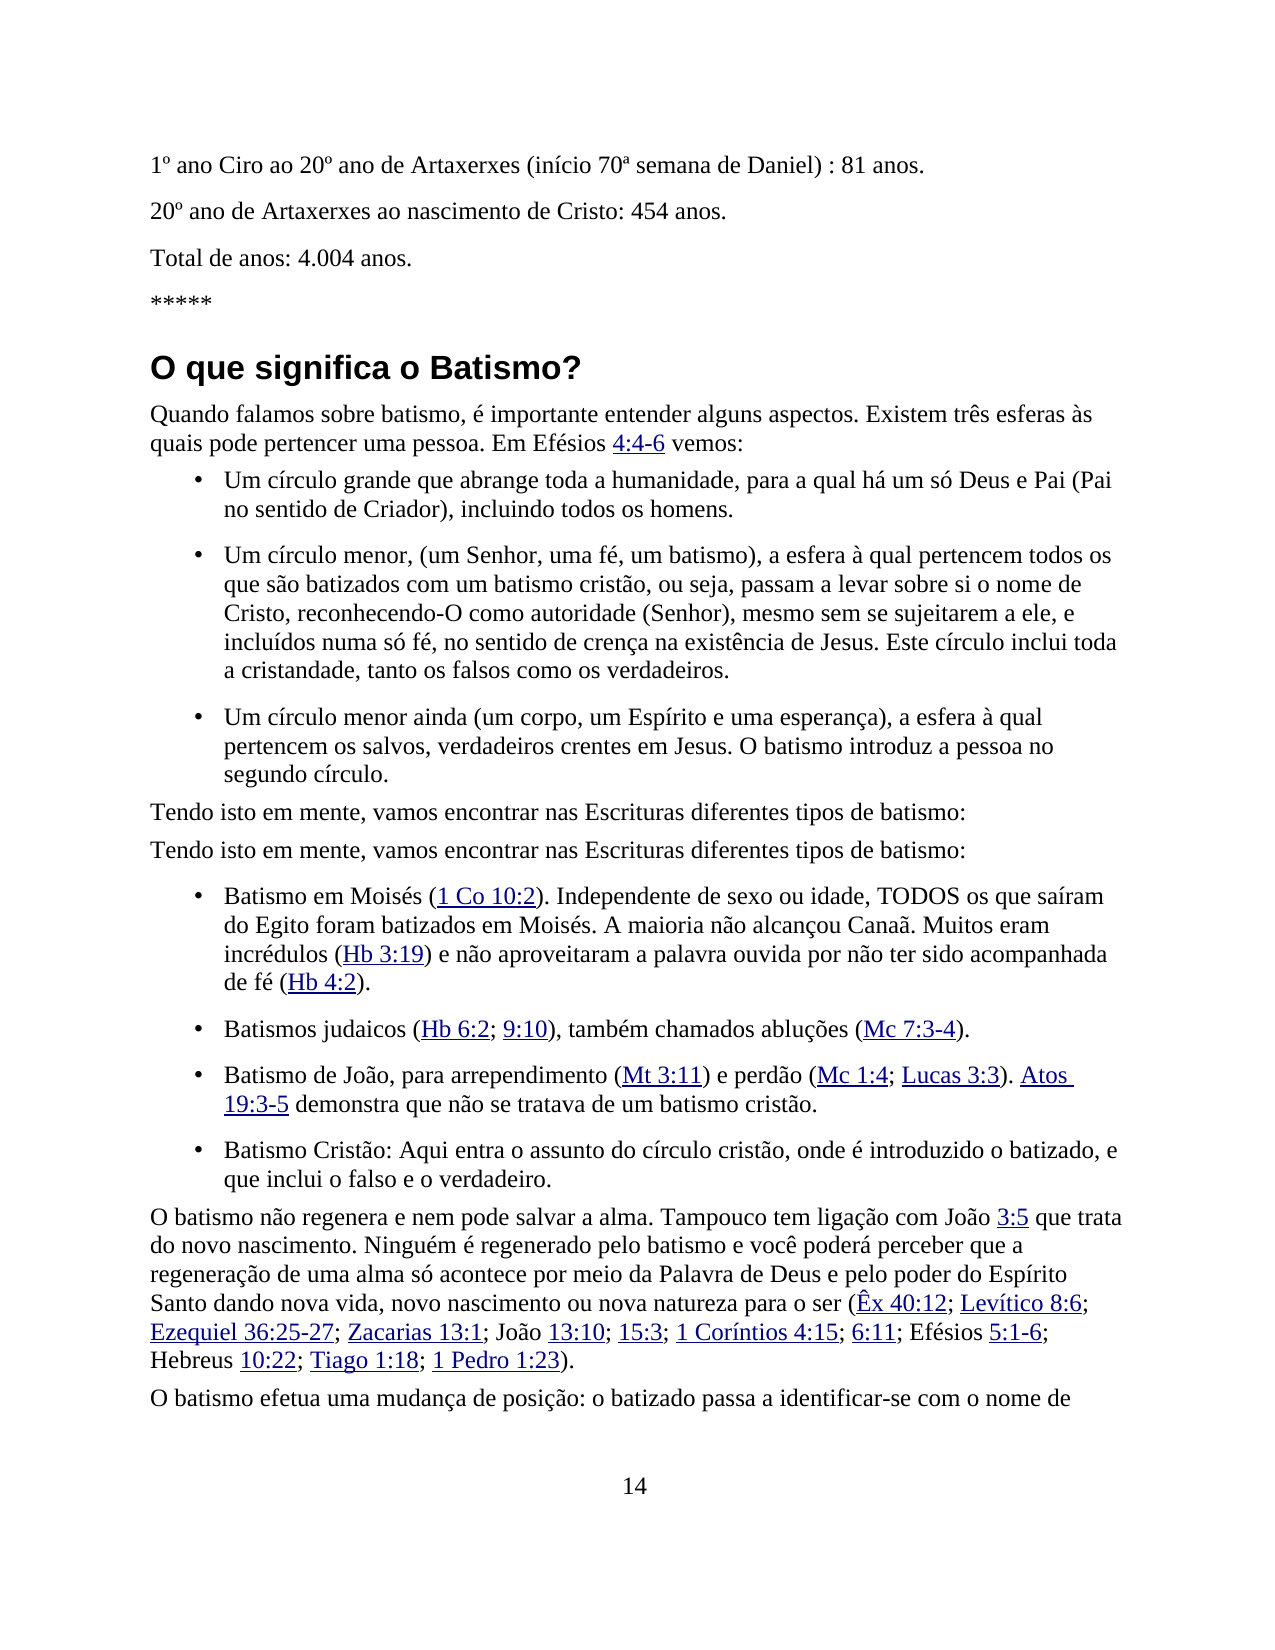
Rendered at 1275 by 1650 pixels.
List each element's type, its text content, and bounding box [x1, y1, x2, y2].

text O batismo efetua uma mudança de posição: o batizado passa a identificar-se com o nome de [150, 1383, 1125, 1412]
list Batismo Cristão: Aqui entra o assunto do círculo cristão, onde é introduzido o batizado, e que inclui o falso e o verdadeiro. [194, 1136, 1125, 1193]
list Um círculo grande que abrange toda a humanidade, para a qual há um só Deus e Pai (Pai no sentido de Criador), incluindo todos os homens. [194, 465, 1125, 523]
text 20º ano de Artaxerxes ao nascimento de Cristo: 454 anos. [150, 196, 1125, 225]
list Batismo em Moisés (1 Co 10:2). Independente de sexo ou idade, TODOS os que saíram do Egito foram batizados em Moisés. A maioria não alcançou Canaã. Muitos eram incrédulos (Hb 3:19) e não aproveitaram a palavra ouvida por não ter sido acompanhada de fé (Hb 4:2). [194, 881, 1125, 996]
list Um círculo menor ainda (um corpo, um Espírito e uma esperança), a esfera à qual pertencem os salvos, verdadeiros crentes em Jesus. O batismo introduz a pessoa no segundo círculo. [194, 702, 1125, 788]
subtitle O que significa o Batismo? [150, 348, 1125, 386]
list Batismo de João, para arrependimento (Mt 3:11) e perdão (Mc 1:4; Lucas 3:3). Atos 19:3-5 demonstra que não se tratava de um batismo cristão. [194, 1060, 1125, 1118]
list Um círculo menor, (um Senhor, uma fé, um batismo), a esfera à qual pertencem todos os que são batizados com um batismo cristão, ou seja, passam a levar sobre si o nome de Cristo, reconhecendo-O como autoridade (Senhor), mesmo sem se sujeitarem a ele, e incluídos numa só fé, no sentido de crença na existência de Jesus. Este círculo inclui toda a cristandade, tanto os falsos como os verdadeiros. [194, 541, 1125, 684]
text Total de anos: 4.004 anos. [150, 243, 1125, 272]
text Tendo isto em mente, vamos encontrar nas Escrituras diferentes tipos de batismo: [150, 835, 1125, 863]
text O batismo não regenera e nem pode salvar a alma. Tampouco tem ligação com João 3:5 que trata do novo nascimento. Ninguém é regenerado pelo batismo e você poderá perceber que a regeneração de uma alma só acontece por meio da Palavra de Deus e pelo poder do Espírito Santo dando nova vida, novo nascimento ou nova natureza para o ser (Êx 40:12; Levítico 8:6; Ezequiel 36:25-27; Zacarias 13:1; João 13:10; 15:3; 1 Coríntios 4:15; 6:11; Efésios 5:1-6; Hebreus 10:22; Tiago 1:18; 1 Pedro 1:23). [150, 1202, 1125, 1374]
text 1º ano Ciro ao 20º ano de Artaxerxes (início 70ª semana de Daniel) : 81 anos. [150, 150, 1125, 179]
text Quando falamos sobre batismo, é importante entender alguns aspectos. Existem três esferas às quais pode pertencer uma pessoa. Em Efésios 4:4-6 vemos: [150, 399, 1125, 456]
list Batismos judaicos (Hb 6:2; 9:10), também chamados abluções (Mc 7:3-4). [194, 1014, 1125, 1043]
text Tendo isto em mente, vamos encontrar nas Escrituras diferentes tipos de batismo: [150, 797, 1125, 826]
text ***** [150, 289, 1125, 318]
